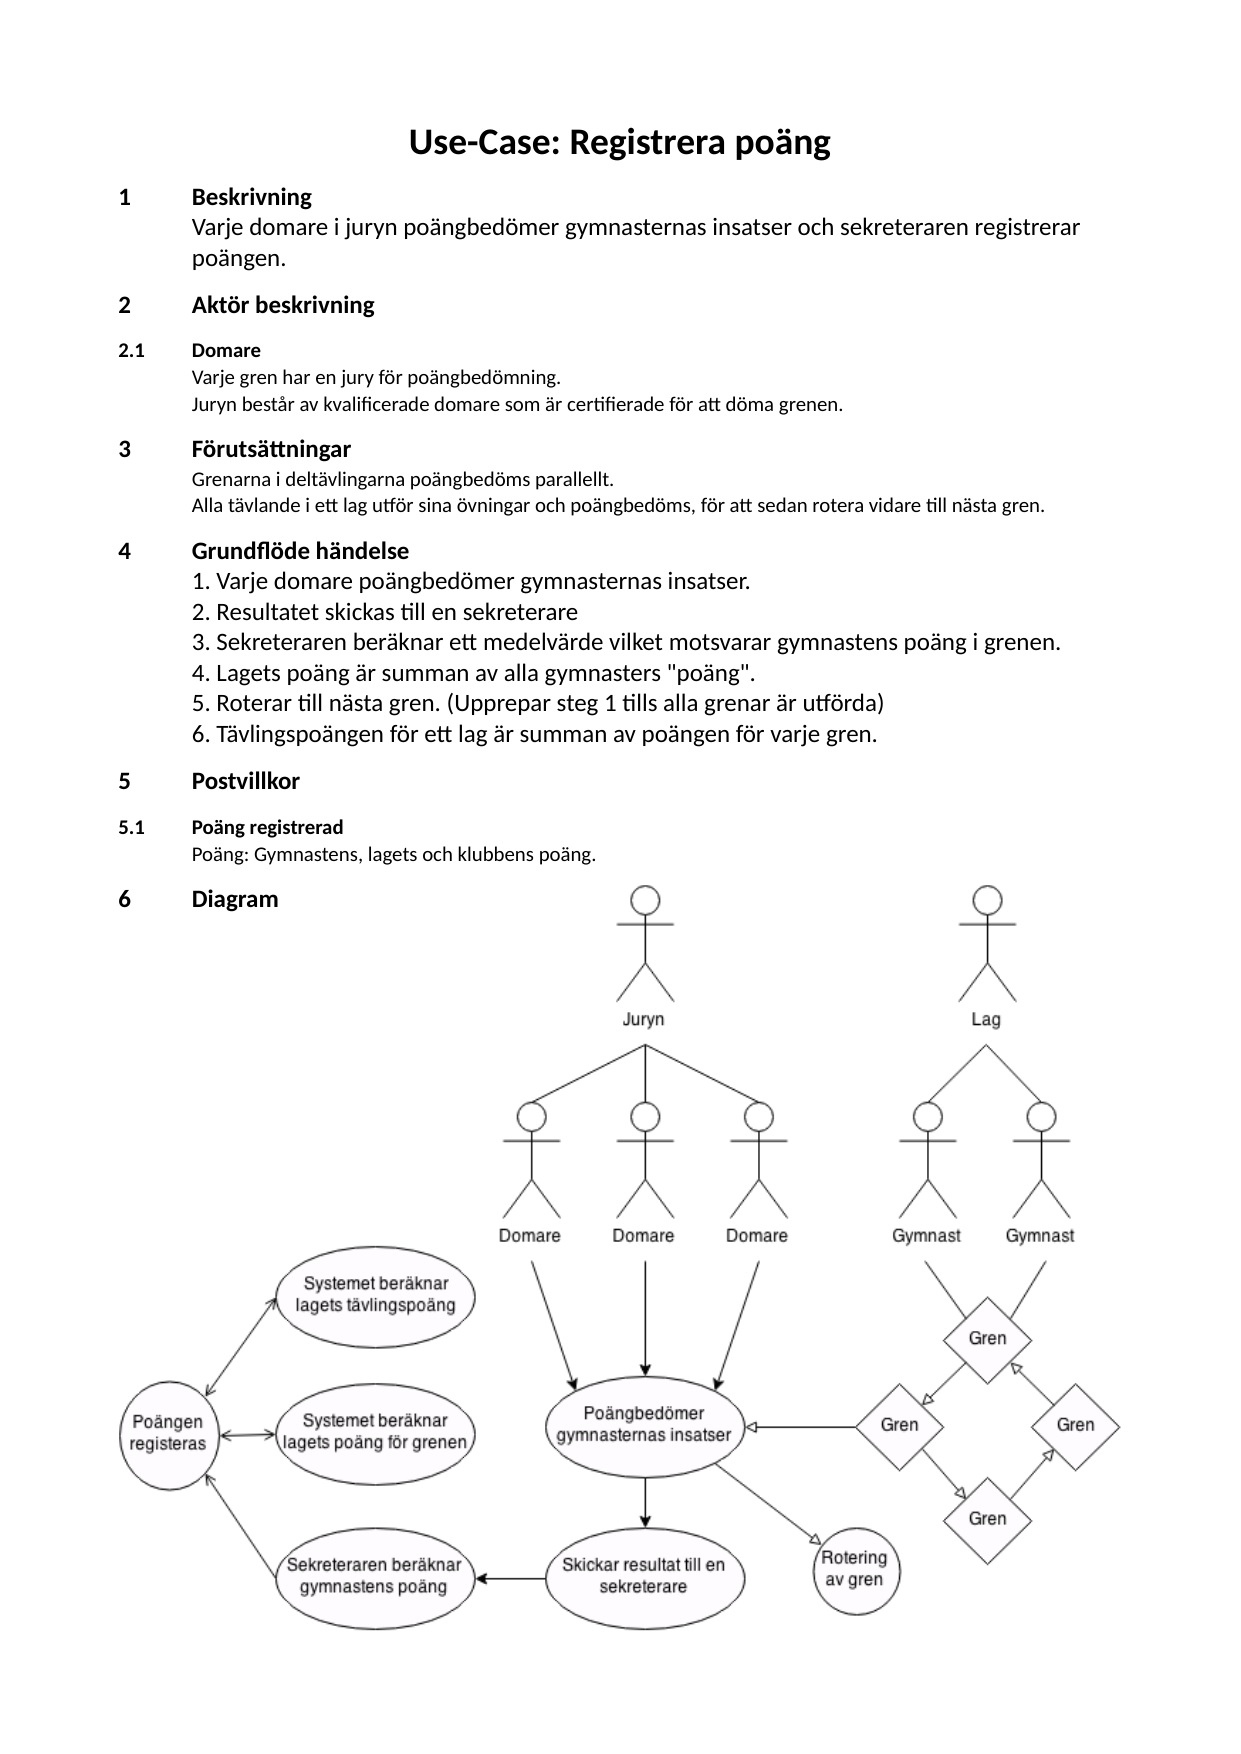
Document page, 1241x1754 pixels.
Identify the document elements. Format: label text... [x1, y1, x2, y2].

text 2.1 Domare Varje gren har en jury för poängbedömning. Juryn består av kvalificerade domare som är certifierade för att döma grenen. [118, 336, 1122, 417]
text 1 Beskrivning Varje domare i juryn poängbedömer gymnasternas insatser och sekreteraren registrerar poängen. [118, 181, 1122, 272]
text 3 Förutsättningar Grenarna i deltävlingarna poängbedöms parallellt. Alla tävlande i ett lag utför sina övningar och poängbedöms, för att sedan rotera vidare till nästa gren. [118, 434, 1122, 518]
text 5.1 Poäng registrerad Poäng: Gymnastens, lagets och klubbens poäng. [118, 812, 1122, 866]
text 2 Aktör beskrivning [118, 289, 1122, 319]
text 5 Postvillkor [118, 765, 1122, 796]
text 4 Grundflöde händelse 1. Varje domare poängbedömer gymnasternas insatser. 2. Resultatet skickas till en sekreterare 3. Sekreteraren beräknar ett medelvärde vilket motsvarar gymnastens poäng i grenen. 4. Lagets poäng är summan av alla gymnasters "poäng". 5. Roterar till nästa gren. (Upprepar steg 1 tills alla grenar är utförda) 6. Tävlingspoängen för ett lag är summan av poängen för varje gren. [118, 535, 1122, 748]
picture [118, 884, 1122, 1636]
text Use-Case: Registrera poäng [118, 118, 1122, 164]
